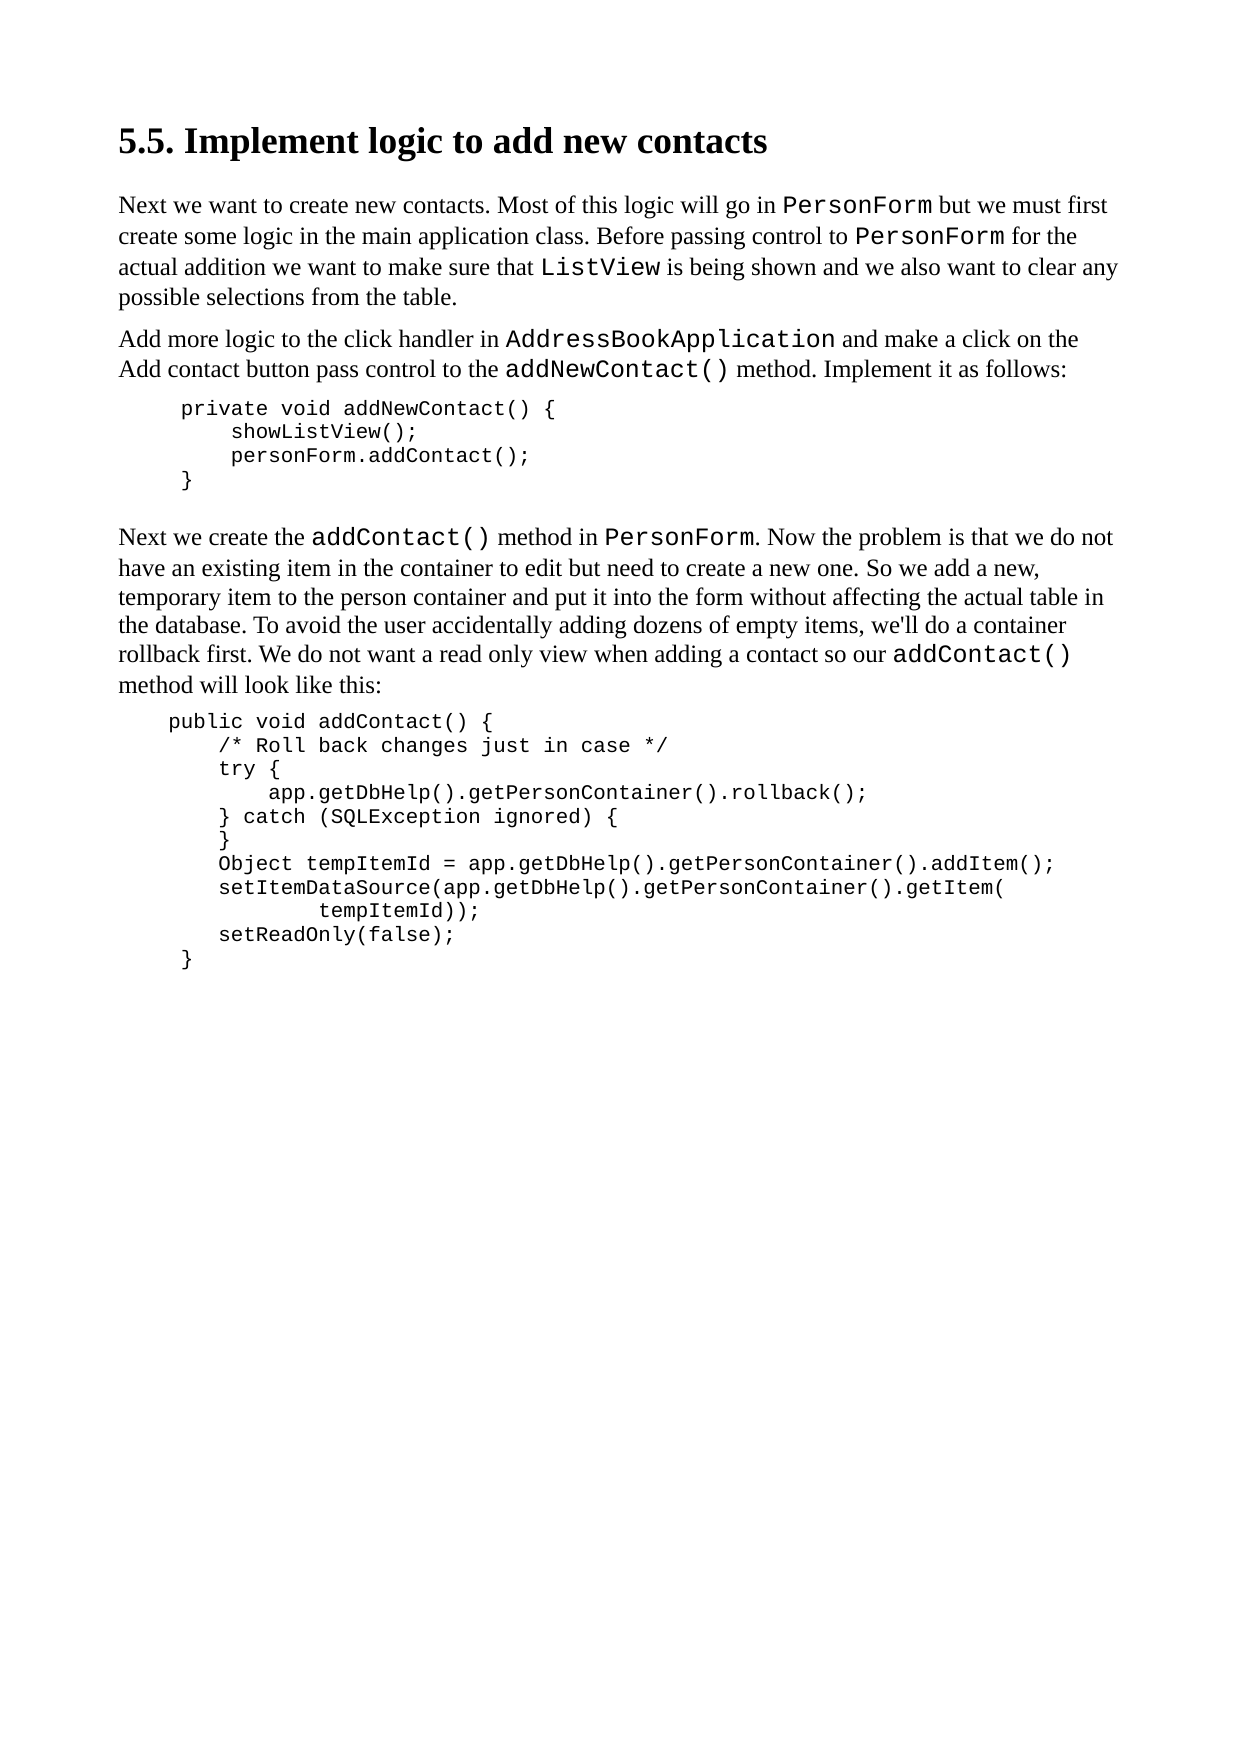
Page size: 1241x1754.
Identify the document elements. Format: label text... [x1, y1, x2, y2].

text Object tempItemId = app.getDbHelp().getPersonContainer().addItem(); [118, 853, 1122, 877]
text Add more logic to the click handler in AddressBookApplication and make a click on the Add contact button pass control to the addNewContact() method. Implement it as follows: [118, 324, 1122, 385]
text } catch (SQLException ignored) { [118, 806, 1122, 829]
text private void addNewContact() { [118, 398, 1122, 422]
text Next we want to create new contacts. Most of this logic will go in PersonForm but we must first create some logic in the main application class. Before passing control to PersonForm for the actual addition we want to make sure that ListView is being shown and we also want to clear any possible selections from the table. [118, 190, 1122, 311]
text setReadOnly(false); [118, 924, 1122, 948]
text setItemDataSource(app.getDbHelp().getPersonContainer().getItem( [118, 877, 1122, 900]
text Next we create the addContact() method in PersonForm. Now the problem is that we do not have an existing item in the container to edit but need to create a new one. So we add a new, temporary item to the person container and put it into the form without affecting the actual table in the database. To avoid the user accidentally adding dozens of empty items, we'll do a container rollback first. We do not want a read only view when adding a contact so our addContact() method will look like this: [118, 522, 1122, 699]
subtitle 5.5. Implement logic to add new contacts [118, 118, 1122, 161]
text tempItemId)); [118, 900, 1122, 924]
text showListView(); [118, 422, 1122, 445]
text try { [118, 758, 1122, 782]
text public void addContact() { [118, 711, 1122, 735]
text /* Roll back changes just in case */ [118, 735, 1122, 758]
text } [118, 829, 1122, 853]
text app.getDbHelp().getPersonContainer().rollback(); [118, 782, 1122, 806]
text personForm.addContact(); [118, 445, 1122, 469]
text } [118, 948, 1122, 971]
text } [118, 469, 1122, 492]
